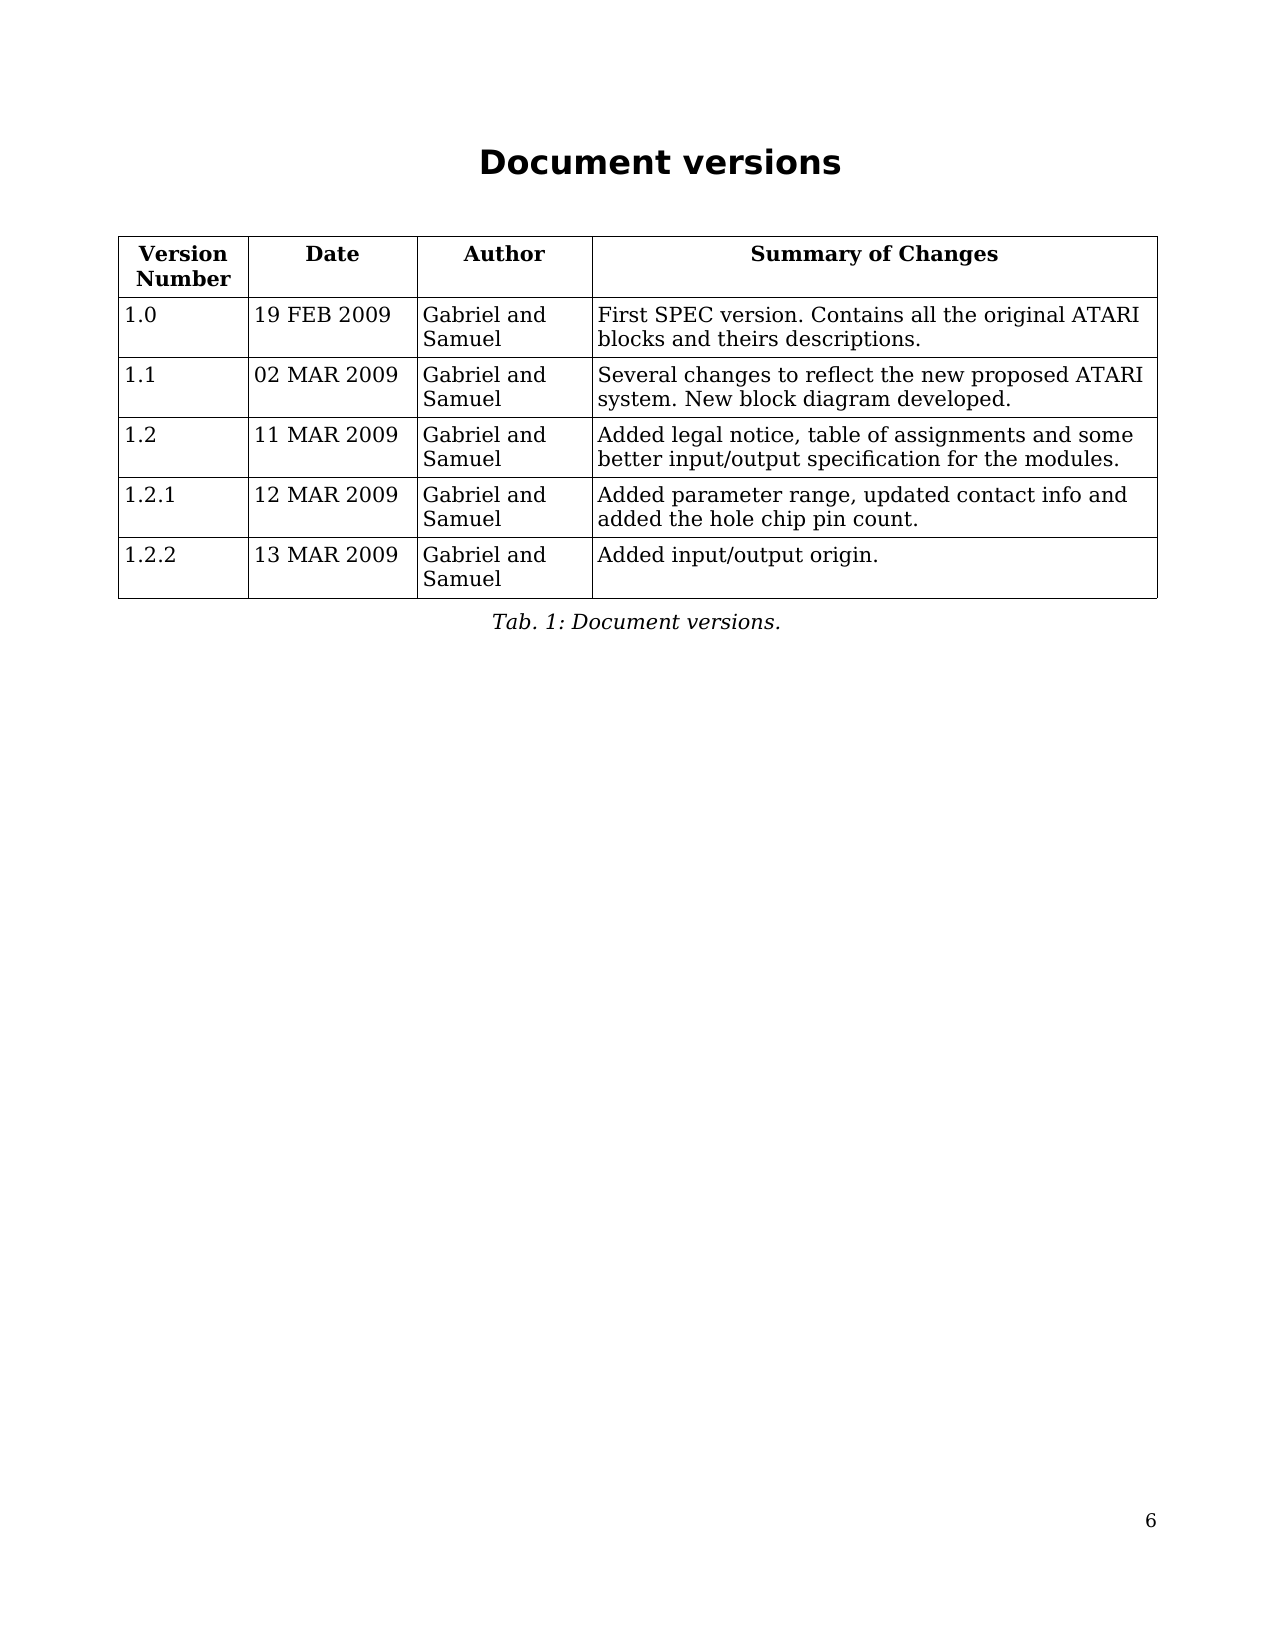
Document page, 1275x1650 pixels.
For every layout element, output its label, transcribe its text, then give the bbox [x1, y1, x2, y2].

table_cell Added legal notice, table of assignments and some better input/output specification for the modules. [593, 418, 1157, 477]
table_cell Gabriel and Samuel [418, 358, 592, 417]
subtitle Document versions [118, 143, 1157, 182]
table_cell Gabriel and Samuel [418, 478, 592, 537]
table_cell 13 MAR 2009 [249, 538, 417, 597]
table_cell 1.2.1 [119, 478, 248, 537]
table_header Summary of Changes [593, 237, 1157, 297]
table_header Author [418, 237, 592, 297]
table_cell Gabriel and Samuel [418, 298, 592, 357]
table_cell 1.2.2 [119, 538, 248, 597]
table_cell 11 MAR 2009 [249, 418, 417, 477]
table_header Version Number [119, 237, 248, 297]
table_cell 02 MAR 2009 [249, 358, 417, 417]
table_cell 1.2 [119, 418, 248, 477]
table_cell 1.0 [119, 298, 248, 357]
table_cell 12 MAR 2009 [249, 478, 417, 537]
text Tab. 1: Document versions. [118, 610, 1157, 634]
table_cell 1.1 [119, 358, 248, 417]
table_cell Gabriel and Samuel [418, 538, 592, 597]
table_cell Added input/output origin. [593, 538, 1157, 597]
table_cell Several changes to reflect the new proposed ATARI system. New block diagram developed. [593, 358, 1157, 417]
table_cell 19 FEB 2009 [249, 298, 417, 357]
table_cell Gabriel and Samuel [418, 418, 592, 477]
table_cell Added parameter range, updated contact info and added the hole chip pin count. [593, 478, 1157, 537]
table_header Date [249, 237, 417, 297]
table_cell First SPEC version. Contains all the original ATARI blocks and theirs descriptions. [593, 298, 1157, 357]
